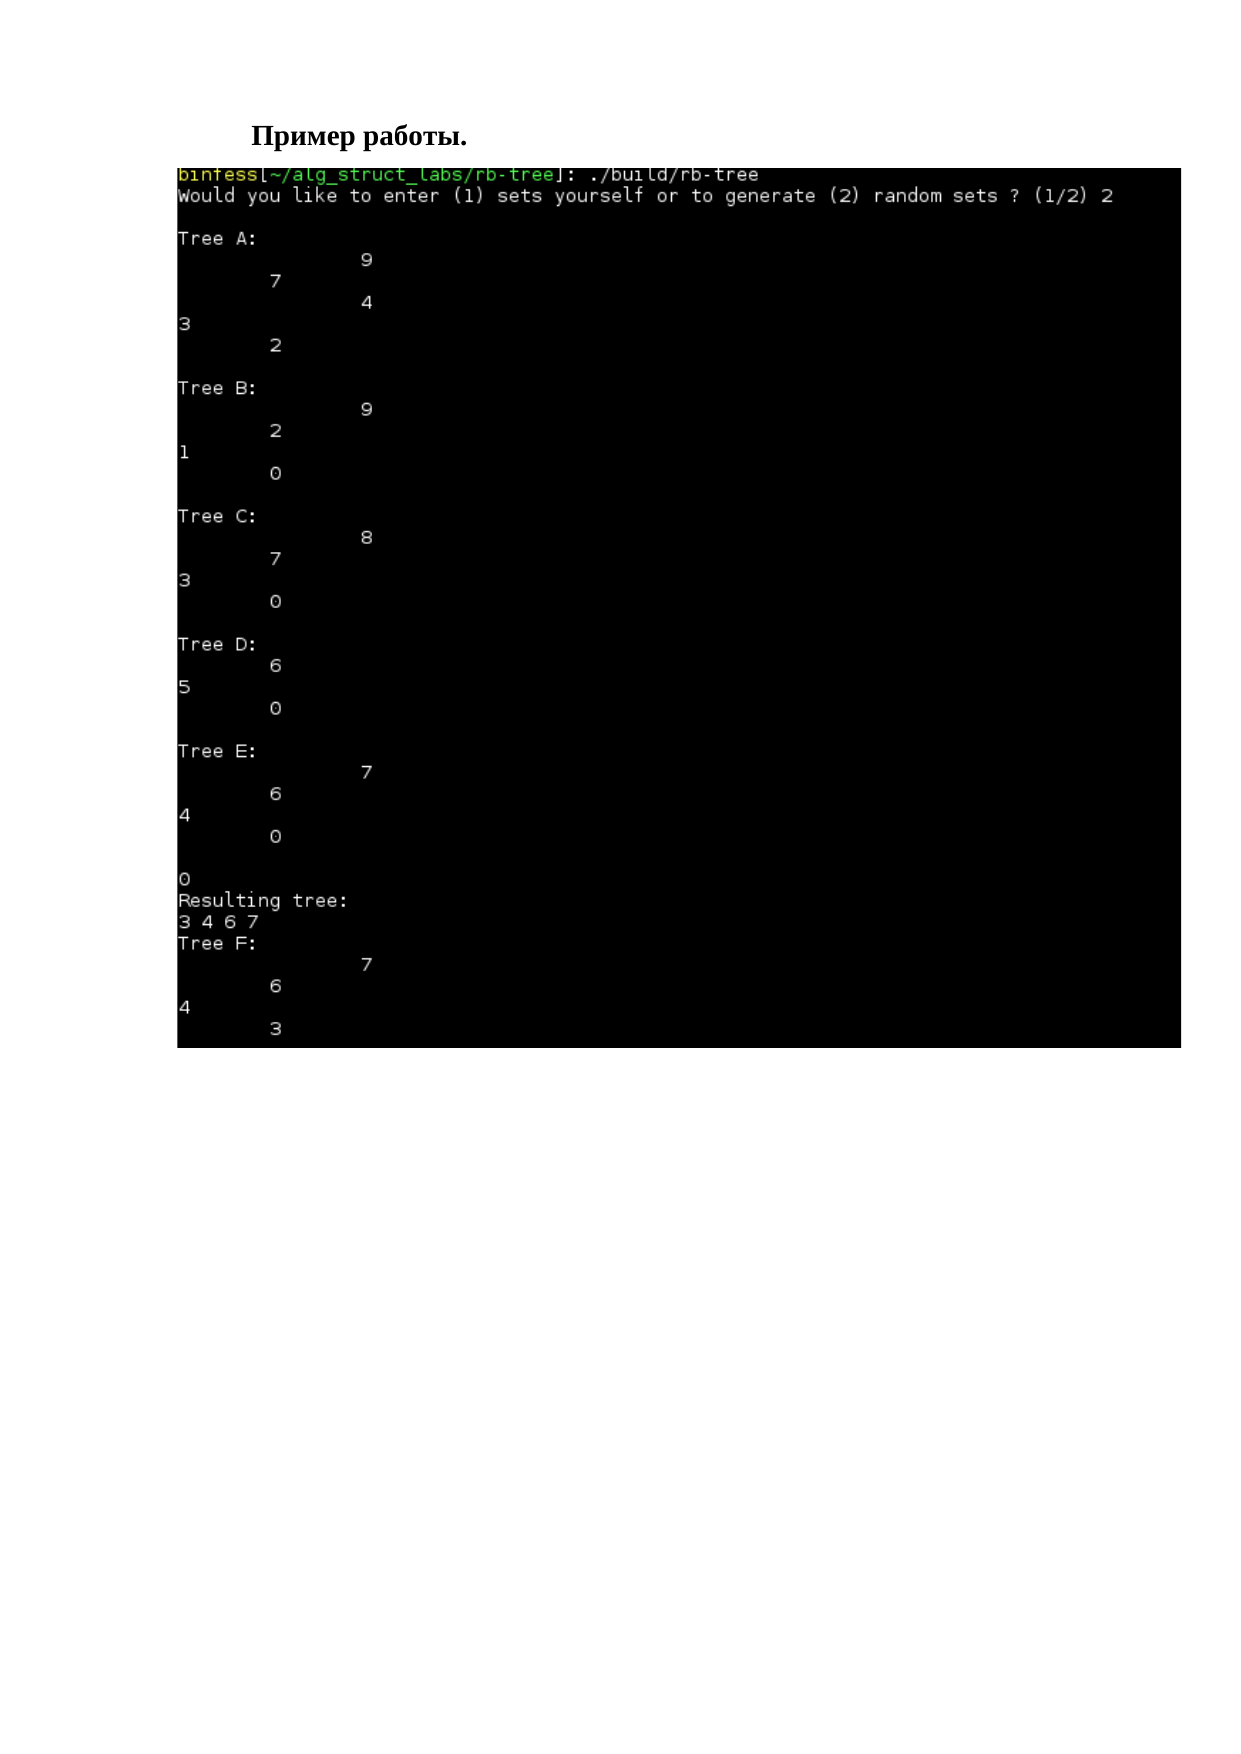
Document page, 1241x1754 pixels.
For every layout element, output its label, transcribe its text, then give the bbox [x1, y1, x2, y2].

picture [177, 168, 1182, 1048]
text Пример работы. [177, 118, 1181, 152]
